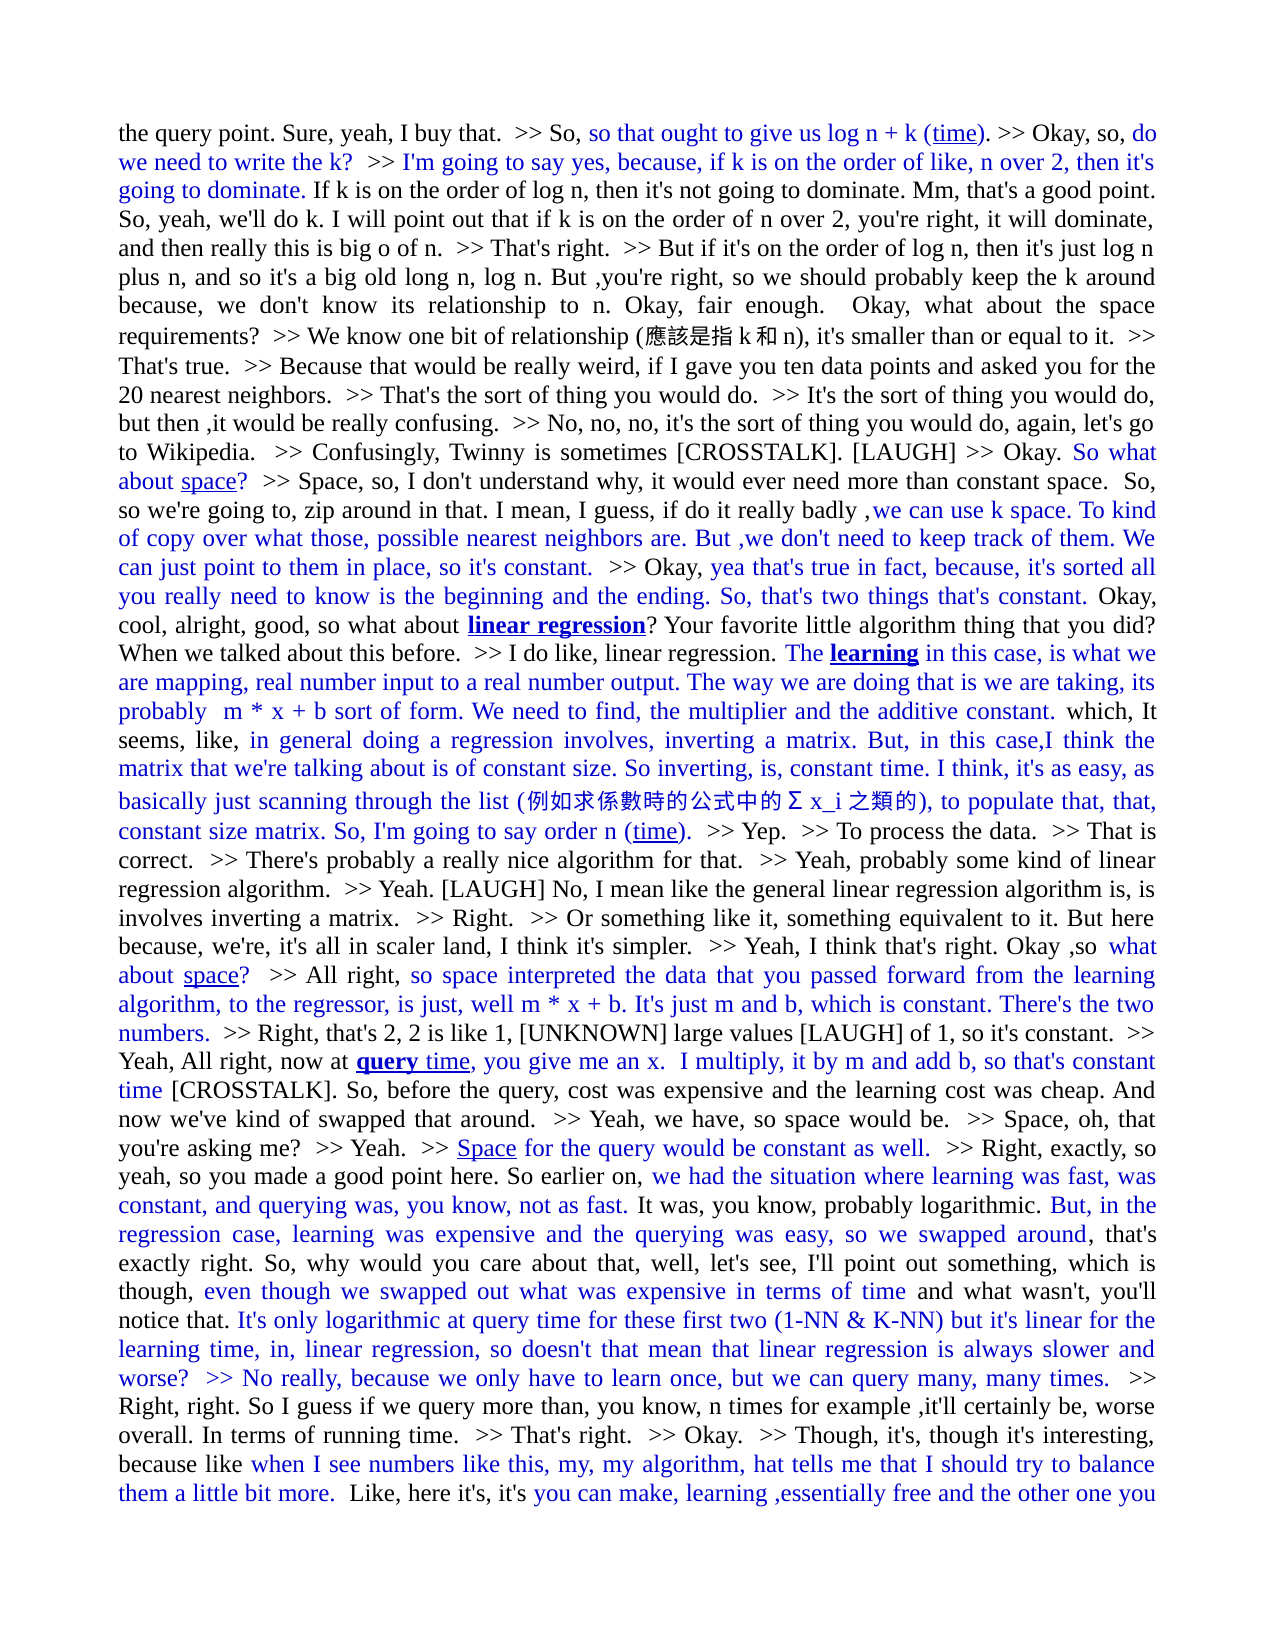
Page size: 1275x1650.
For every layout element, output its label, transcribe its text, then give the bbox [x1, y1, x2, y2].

text the query point. Sure, yeah, I buy that. >> So, so that ought to give us log n + k (time). >> Okay, so, do we need to write the k? >> I'm going to say yes, because, if k is on the order of like, n over 2, then it's going to dominate. If k is on the order of log n, then it's not going to dominate. Mm, that's a good point. So, yeah, we'll do k. I will point out that if k is on the order of n over 2, you're right, it will dominate, and then really this is big o of n. >> That's right. >> But if it's on the order of log n, then it's just log n plus n, and so it's a big old long n, log n. But ,you're right, so we should probably keep the k around because, we don't know its relationship to n. Okay, fair enough. Okay, what about the space requirements? >> We know one bit of relationship (應該是指k和n), it's smaller than or equal to it. >> That's true. >> Because that would be really weird, if I gave you ten data points and asked you for the 20 nearest neighbors. >> That's the sort of thing you would do. >> It's the sort of thing you would do, but then ,it would be really confusing. >> No, no, no, it's the sort of thing you would do, again, let's go to Wikipedia. >> Confusingly, Twinny is sometimes [CROSSTALK]. [LAUGH] >> Okay. So what about space? >> Space, so, I don't understand why, it would ever need more than constant space. So, so we're going to, zip around in that. I mean, I guess, if do it really badly ,we can use k space. To kind of copy over what those, possible nearest neighbors are. But ,we don't need to keep track of them. We can just point to them in place, so it's constant. >> Okay, yea that's true in fact, because, it's sorted all you really need to know is the beginning and the ending. So, that's two things that's constant. Okay, cool, alright, good, so what about linear regression? Your favorite little algorithm thing that you did? When we talked about this before. >> I do like, linear regression. The learning in this case, is what we are mapping, real number input to a real number output. The way we are doing that is we are taking, its probably m * x + b sort of form. We need to find, the multiplier and the additive constant. which, It seems, like, in general doing a regression involves, inverting a matrix. But, in this case,I think the matrix that we're talking about is of constant size. So inverting, is, constant time. I think, it's as easy, as basically just scanning through the list (例如求係數時的公式中的Σ x_i之類的), to populate that, that, constant size matrix. So, I'm going to say order n (time). >> Yep. >> To process the data. >> That is correct. >> There's probably a really nice algorithm for that. >> Yeah, probably some kind of linear regression algorithm. >> Yeah. [LAUGH] No, I mean like the general linear regression algorithm is, is involves inverting a matrix. >> Right. >> Or something like it, something equivalent to it. But here because, we're, it's all in scaler land, I think it's simpler. >> Yeah, I think that's right. Okay ,so what about space? >> All right, so space interpreted the data that you passed forward from the learning algorithm, to the regressor, is just, well m * x + b. It's just m and b, which is constant. There's the two numbers. >> Right, that's 2, 2 is like 1, [UNKNOWN] large values [LAUGH] of 1, so it's constant. >> Yeah, All right, now at query time, you give me an x. I multiply, it by m and add b, so that's constant time [CROSSTALK]. So, before the query, cost was expensive and the learning cost was cheap. And now we've kind of swapped that around. >> Yeah, we have, so space would be. >> Space, oh, that you're asking me? >> Yeah. >> Space for the query would be constant as well. >> Right, exactly, so yeah, so you made a good point here. So earlier on, we had the situation where learning was fast, was constant, and querying was, you know, not as fast. It was, you know, probably logarithmic. But, in the regression case, learning was expensive and the querying was easy, so we swapped around, that's exactly right. So, why would you care about that, well, let's see, I'll point out something, which is though, even though we swapped out what was expensive in terms of time and what wasn't, you'll notice that. It's only logarithmic at query time for these first two (1-NN & K-NN) but it's linear for the learning time, in, linear regression, so doesn't that mean that linear regression is always slower and worse? >> No really, because we only have to learn once, but we can query many, many times. >> Right, right. So I guess if we query more than, you know, n times for example ,it'll certainly be, worse overall. In terms of running time. >> That's right. >> Okay. >> Though, it's, though it's interesting, because like when I see numbers like this, my, my algorithm, hat tells me that I should try to balance them a little bit more. Like, here it's, it's you can make, learning ,essentially free and the other one you [118, 118, 1157, 1506]
